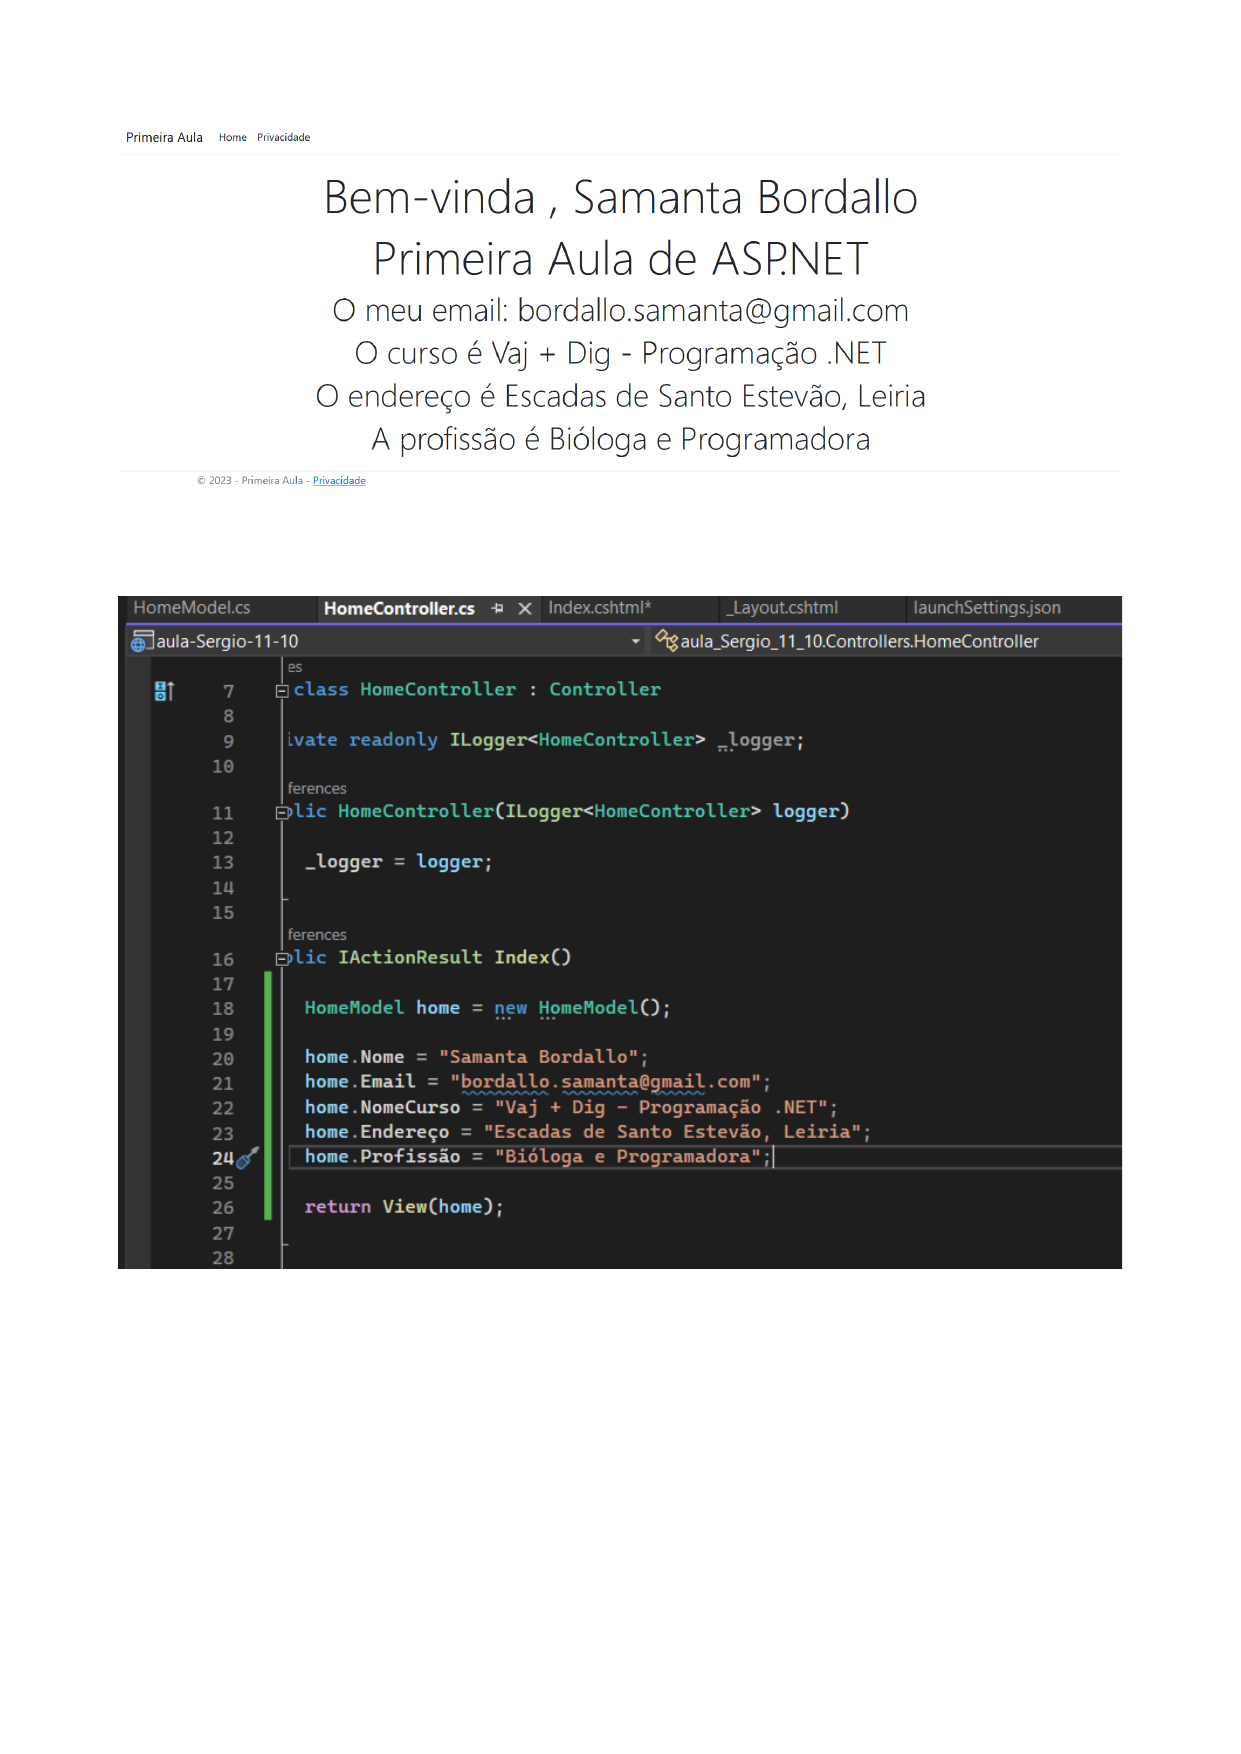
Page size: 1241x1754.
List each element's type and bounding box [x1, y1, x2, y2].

picture [118, 118, 1123, 568]
picture [118, 596, 1123, 1269]
